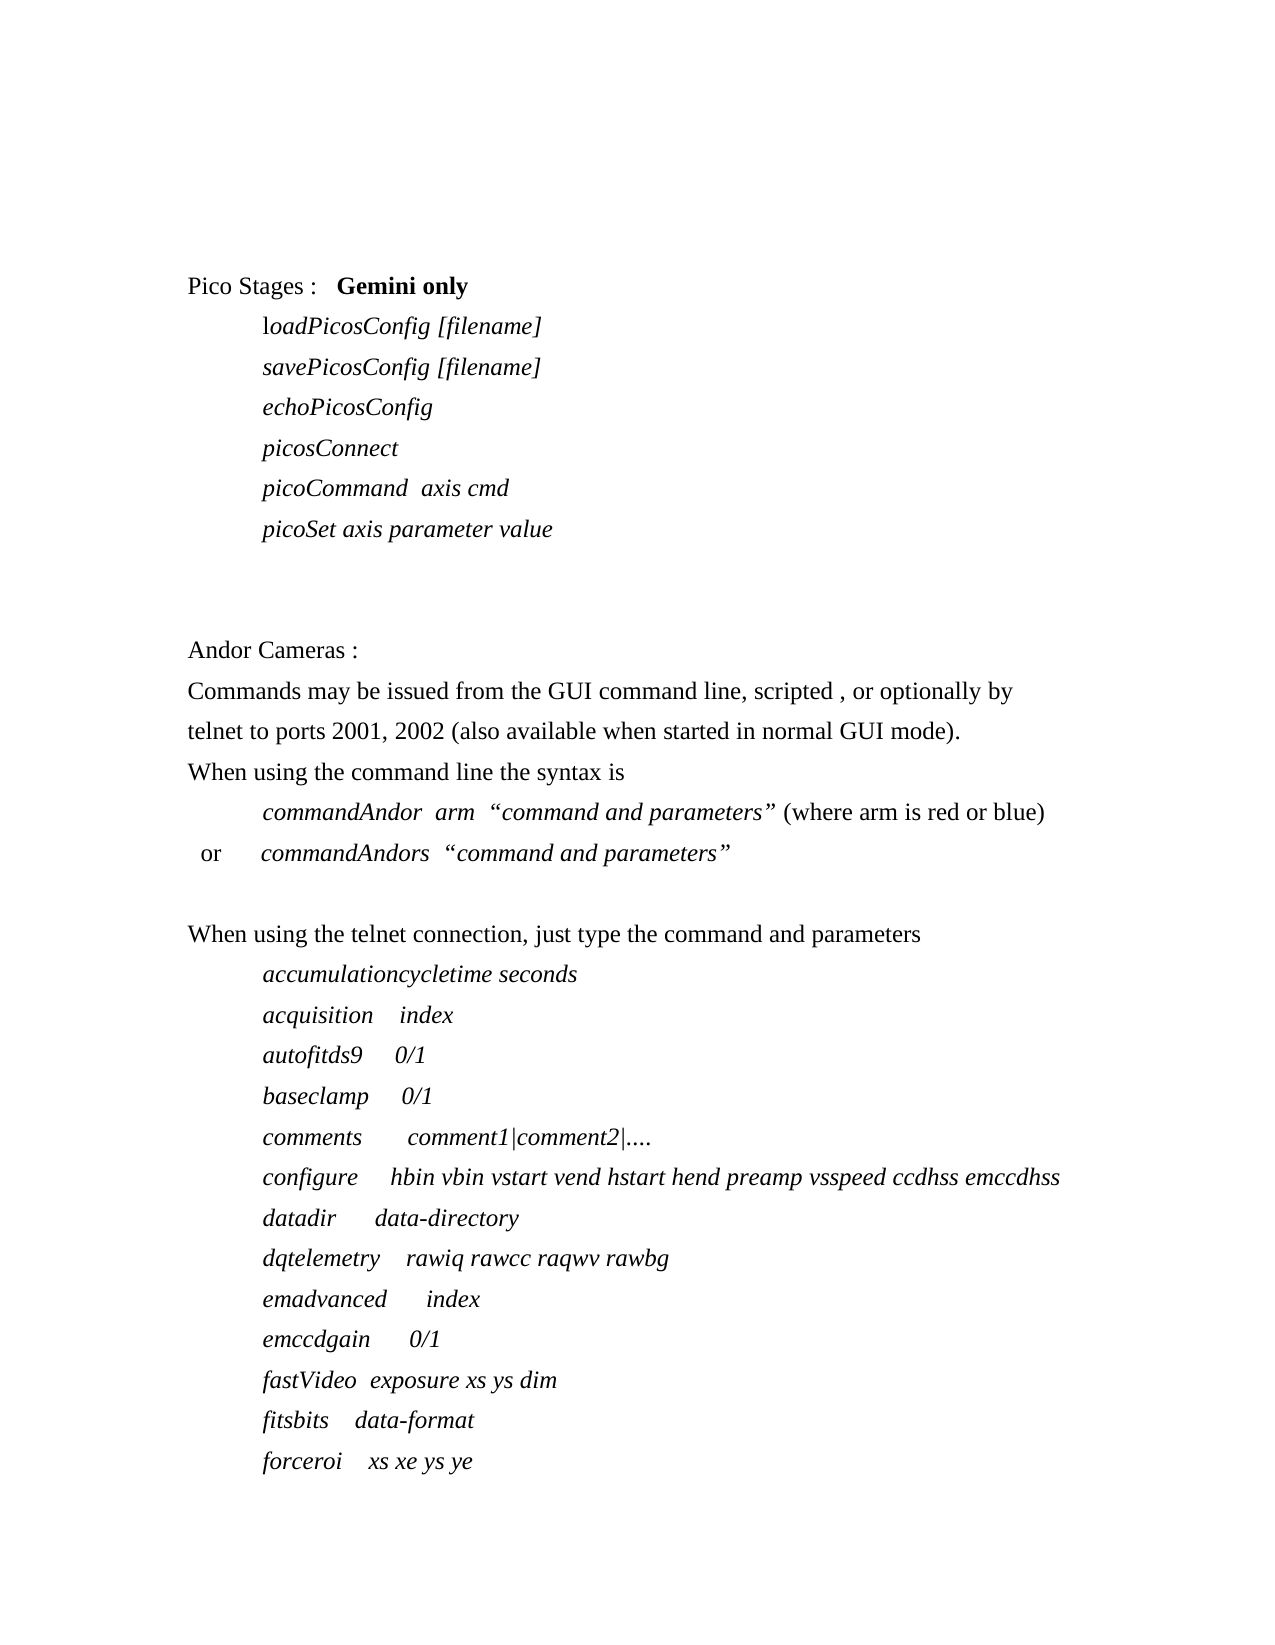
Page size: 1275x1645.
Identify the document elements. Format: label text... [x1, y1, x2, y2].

text Pico Stages : Gemini only [187, 272, 1087, 299]
text emccdgain 0/1 [187, 1325, 1087, 1353]
text fastVideo exposure xs ys dim [187, 1366, 1087, 1394]
text savePicosConfig [filename] [187, 353, 1087, 381]
text fitsbits data-format [187, 1406, 1087, 1434]
text baseclamp 0/1 [187, 1082, 1087, 1110]
text datadir data-directory [187, 1203, 1087, 1232]
text accumulationcycletime seconds [187, 960, 1087, 988]
text loadPicosConfig [filename] [187, 312, 1087, 340]
text When using the telnet connection, just type the command and parameters [187, 920, 1087, 948]
text dqtelemetry rawiq rawcc raqwv rawbg [187, 1244, 1087, 1272]
text commandAndor arm “command and parameters” (where arm is red or blue) [187, 798, 1087, 826]
text acquisition index [187, 1001, 1087, 1029]
text telnet to ports 2001, 2002 (also available when started in normal GUI mode). [187, 717, 1087, 745]
text comments comment1|comment2|.... [187, 1122, 1087, 1151]
text autofitds9 0/1 [187, 1041, 1087, 1069]
text or commandAndors “command and parameters” [187, 839, 1087, 867]
text Andor Cameras : [187, 636, 1087, 664]
text picoCommand axis cmd [187, 474, 1087, 502]
text When using the command line the syntax is [187, 758, 1087, 786]
text emadvanced index [187, 1284, 1087, 1313]
text Commands may be issued from the GUI command line, scripted , or optionally by [187, 677, 1087, 705]
text configure hbin vbin vstart vend hstart hend preamp vsspeed ccdhss emccdhss [187, 1163, 1087, 1191]
text picosConnect [187, 434, 1087, 462]
text echoPicosConfig [187, 393, 1087, 421]
text picoSet axis parameter value [187, 515, 1087, 543]
text forceroi xs xe ys ye [187, 1447, 1087, 1475]
